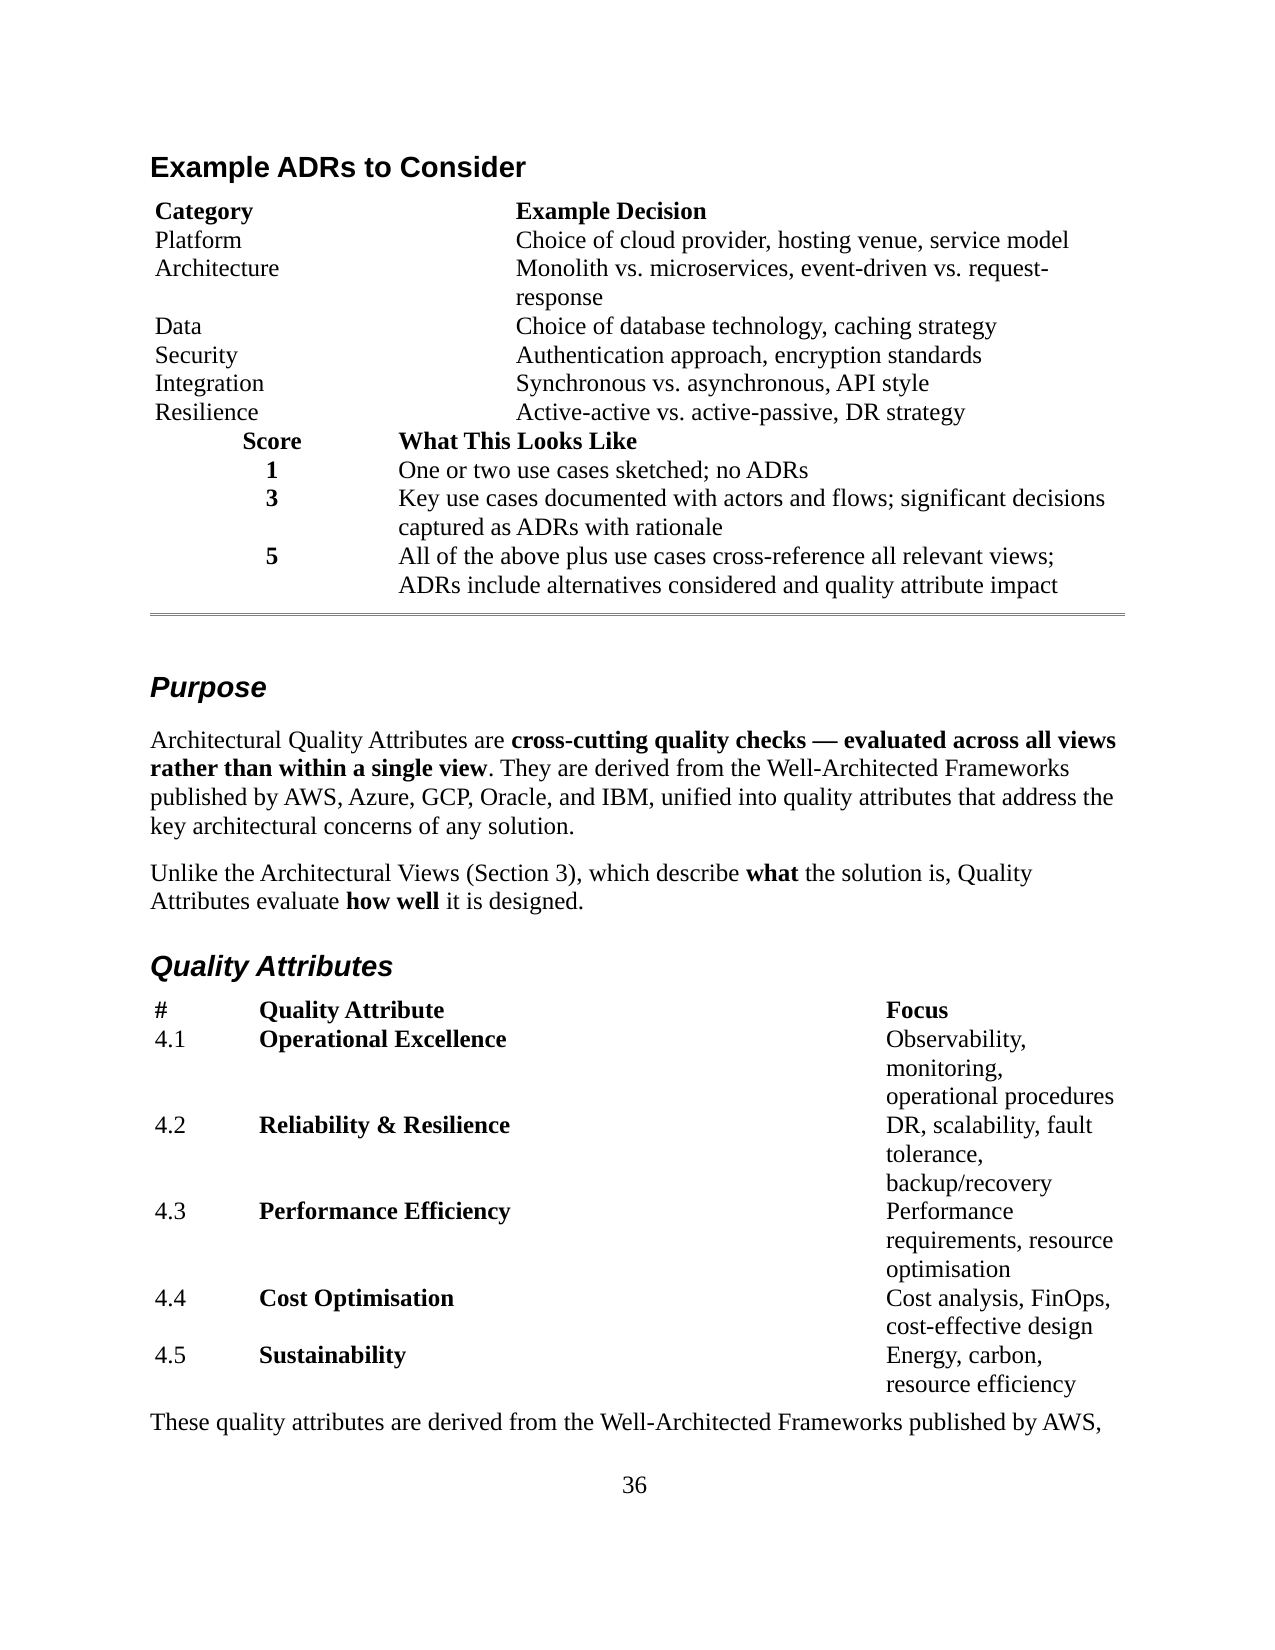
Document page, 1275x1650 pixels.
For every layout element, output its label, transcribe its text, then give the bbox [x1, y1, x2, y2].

table_cell All of the above plus use cases cross-reference all relevant views; ADRs include alternatives considered and quality attribute impact [394, 541, 1125, 598]
table_header What This Looks Like [394, 426, 1125, 455]
table_cell Authentication approach, encryption standards [511, 340, 1125, 368]
table_cell Integration [150, 369, 511, 397]
table_cell Data [150, 311, 511, 340]
table_cell Performance Efficiency [254, 1196, 881, 1283]
subtitle Example ADRs to Consider [150, 150, 1125, 183]
table_cell Resilience [150, 397, 511, 426]
table_cell 1 [150, 455, 394, 483]
table_cell Operational Excellence [254, 1024, 881, 1110]
table_cell Observability, monitoring, operational procedures [881, 1024, 1125, 1110]
table_cell Architecture [150, 254, 511, 311]
table_cell Cost analysis, FinOps, cost-effective design [881, 1283, 1125, 1340]
table_cell Synchronous vs. asynchronous, API style [511, 369, 1125, 397]
table_cell One or two use cases sketched; no ADRs [394, 455, 1125, 483]
text Unlike the Architectural Views (Section 3), which describe what the solution is, Quality Attributes evaluate how well it is designed. [150, 858, 1125, 915]
table_cell Active-active vs. active-passive, DR strategy [511, 397, 1125, 426]
table_cell DR, scalability, fault tolerance, backup/recovery [881, 1110, 1125, 1196]
table_cell Sustainability [254, 1340, 881, 1398]
table_cell 5 [150, 541, 394, 598]
table_cell Performance requirements, resource optimisation [881, 1196, 1125, 1283]
subtitle Quality Attributes [150, 949, 1125, 983]
table_cell 4.4 [150, 1283, 254, 1340]
subtitle Purpose [150, 670, 1125, 703]
table_cell Monolith vs. microservices, event-driven vs. request-response [511, 254, 1125, 311]
table_cell Choice of cloud provider, hosting venue, service model [511, 225, 1125, 253]
table_header Quality Attribute [254, 995, 881, 1024]
table_header Score [150, 426, 394, 455]
table_cell 4.5 [150, 1340, 254, 1398]
table_cell 3 [150, 484, 394, 541]
table_header Category [150, 196, 511, 225]
table_cell 4.2 [150, 1110, 254, 1196]
table_header Example Decision [511, 196, 1125, 225]
table_cell 4.3 [150, 1196, 254, 1283]
table_cell Security [150, 340, 511, 368]
text These quality attributes are derived from the Well-Architected Frameworks published by AWS, [150, 1407, 1125, 1435]
table_cell Key use cases documented with actors and flows; significant decisions captured as ADRs with rationale [394, 484, 1125, 541]
table_cell Cost Optimisation [254, 1283, 881, 1340]
table_cell Choice of database technology, caching strategy [511, 311, 1125, 340]
text Architectural Quality Attributes are cross-cutting quality checks — evaluated across all views rather than within a single view. They are derived from the Well-Architected Frameworks published by AWS, Azure, GCP, Oracle, and IBM, unified into quality attributes that address the key architectural concerns of any solution. [150, 725, 1125, 840]
table_cell 4.1 [150, 1024, 254, 1110]
table_header # [150, 995, 254, 1024]
table_cell Platform [150, 225, 511, 253]
table_cell Energy, carbon, resource efficiency [881, 1340, 1125, 1398]
table_cell Reliability & Resilience [254, 1110, 881, 1196]
table_header Focus [881, 995, 1125, 1024]
